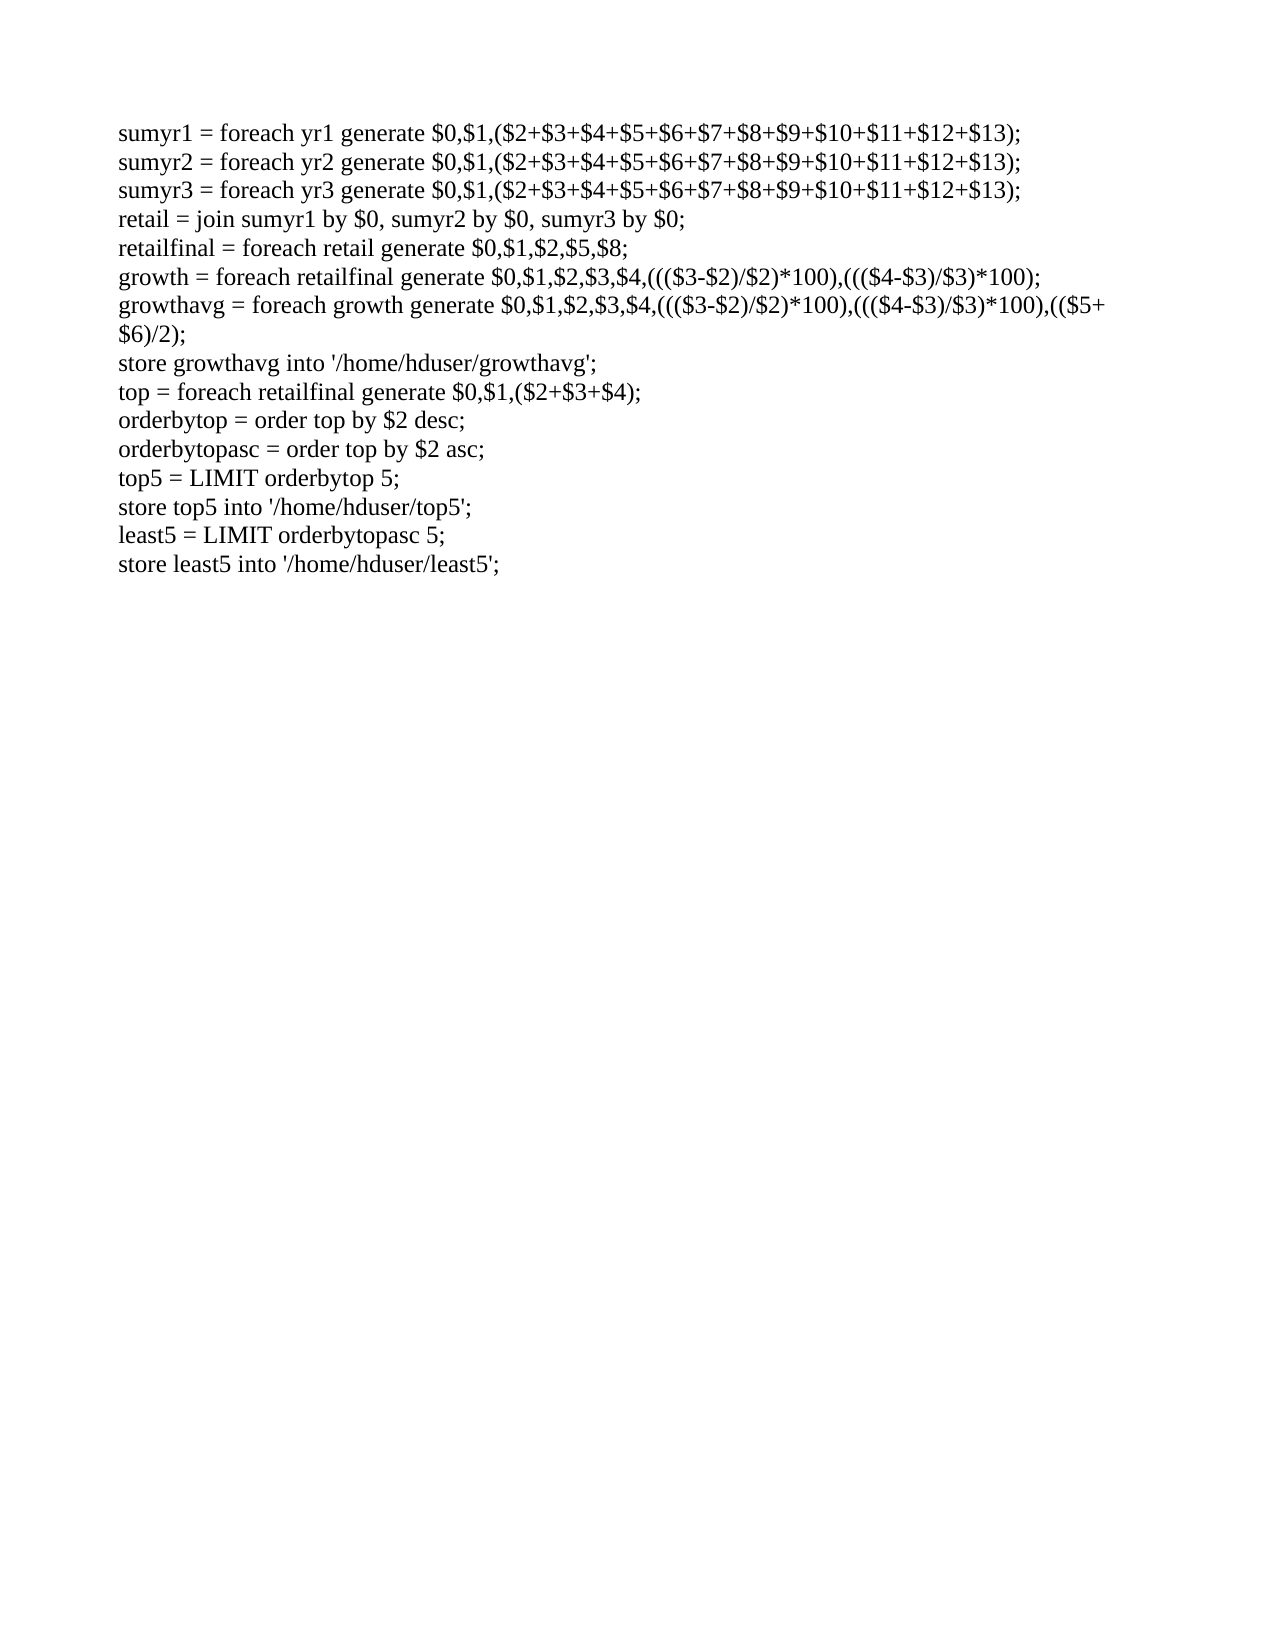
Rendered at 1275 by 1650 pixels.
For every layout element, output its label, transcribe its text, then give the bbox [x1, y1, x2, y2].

text store top5 into '/home/hduser/top5'; [118, 492, 1157, 521]
text retailfinal = foreach retail generate $0,$1,$2,$5,$8; [118, 233, 1157, 262]
text growth = foreach retailfinal generate $0,$1,$2,$3,$4,((($3-$2)/$2)*100),((($4-$3)/$3)*100); [118, 262, 1157, 291]
text sumyr2 = foreach yr2 generate $0,$1,($2+$3+$4+$5+$6+$7+$8+$9+$10+$11+$12+$13); [118, 147, 1157, 176]
text orderbytopasc = order top by $2 asc; [118, 434, 1157, 463]
text sumyr1 = foreach yr1 generate $0,$1,($2+$3+$4+$5+$6+$7+$8+$9+$10+$11+$12+$13); [118, 118, 1157, 147]
text top = foreach retailfinal generate $0,$1,($2+$3+$4); [118, 377, 1157, 406]
text sumyr3 = foreach yr3 generate $0,$1,($2+$3+$4+$5+$6+$7+$8+$9+$10+$11+$12+$13); [118, 176, 1157, 204]
text retail = join sumyr1 by $0, sumyr2 by $0, sumyr3 by $0; [118, 204, 1157, 233]
text growthavg = foreach growth generate $0,$1,$2,$3,$4,((($3-$2)/$2)*100),((($4-$3)/$3)*100),(($5+$6)/2); [118, 291, 1157, 348]
text store least5 into '/home/hduser/least5'; [118, 549, 1157, 578]
text orderbytop = order top by $2 desc; [118, 406, 1157, 434]
text top5 = LIMIT orderbytop 5; [118, 463, 1157, 492]
text least5 = LIMIT orderbytopasc 5; [118, 521, 1157, 549]
text store growthavg into '/home/hduser/growthavg'; [118, 348, 1157, 377]
